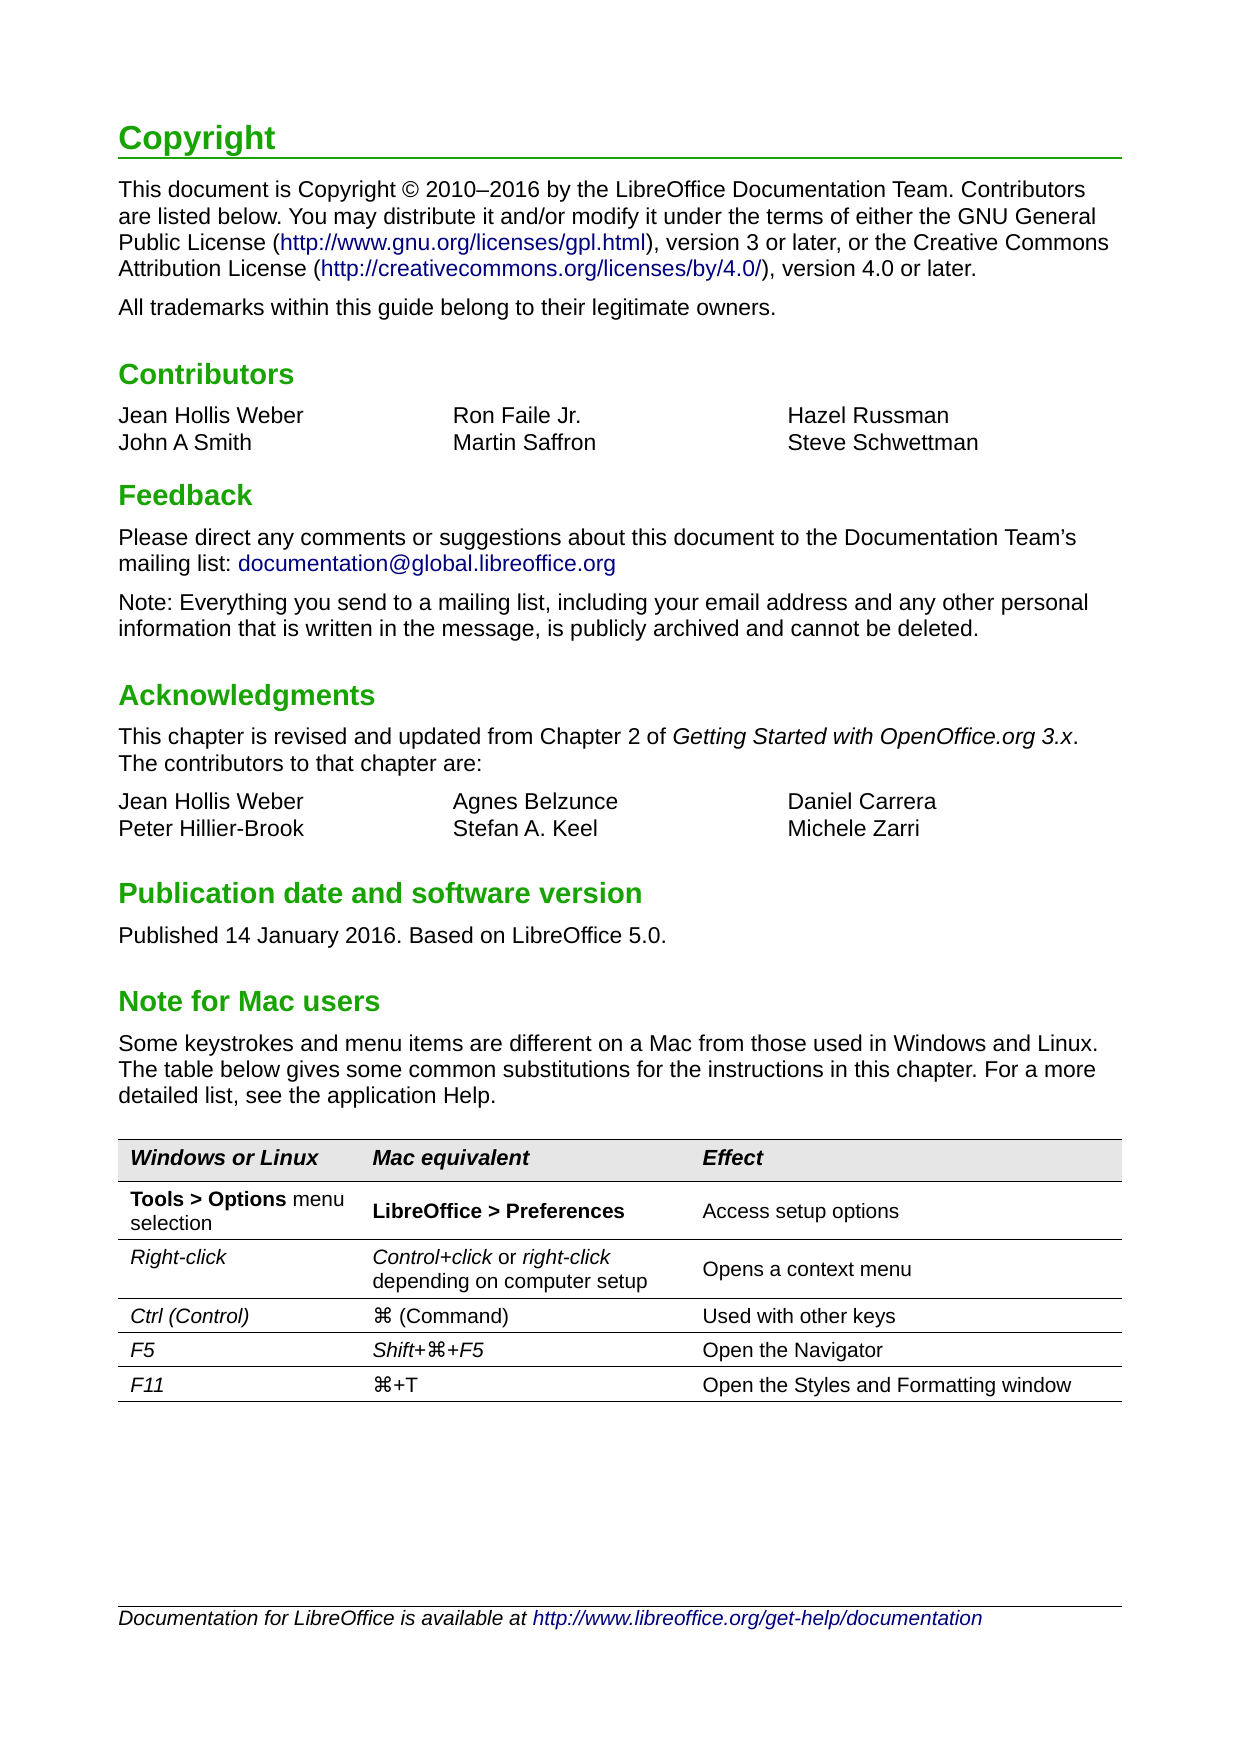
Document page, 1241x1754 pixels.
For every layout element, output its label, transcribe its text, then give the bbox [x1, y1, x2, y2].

table_header Effect [690, 1140, 1122, 1181]
subtitle Contributors [118, 357, 1122, 390]
text All trademarks within this guide belong to their legitimate owners. [118, 294, 1122, 321]
table_cell F11 [118, 1367, 360, 1401]
table_header Daniel Carrera [788, 788, 1122, 815]
table_cell F5 [118, 1333, 360, 1366]
table_cell ⌘ (Command) [360, 1299, 690, 1332]
table_cell Michele Zarri [788, 815, 1122, 841]
subtitle Copyright [118, 118, 1122, 157]
table_cell Tools > Options menu selection [118, 1182, 360, 1239]
table_cell ⌘+T [360, 1367, 690, 1401]
text Please direct any comments or suggestions about this document to the Documentation Team’s mailing list: documentation@global.libreoffice.org [118, 524, 1122, 576]
table_cell Ctrl (Control) [118, 1299, 360, 1332]
subtitle Feedback [118, 478, 1122, 512]
table_header Jean Hollis Weber [118, 788, 453, 815]
text This chapter is revised and updated from Chapter 2 of Getting Started with OpenOffice.org 3.x. The contributors to that chapter are: [118, 723, 1122, 776]
table_cell Open the Styles and Formatting window [690, 1367, 1122, 1401]
table_cell John A Smith [118, 429, 453, 455]
table_header Agnes Belzunce [453, 788, 787, 815]
text This document is Copyright © 2010–2016 by the LibreOffice Documentation Team. Contributors are listed below. You may distribute it and/or modify it under the terms of either the GNU General Public License (http://www.gnu.org/licenses/gpl.html), version 3 or later, or the Creative Commons Attribution License (http://creativecommons.org/licenses/by/4.0/), version 4.0 or later. [118, 176, 1122, 282]
subtitle Note for Mac users [118, 984, 1122, 1018]
table_cell Steve Schwettman [788, 429, 1122, 455]
table_header Windows or Linux [118, 1140, 360, 1181]
table_cell Used with other keys [690, 1299, 1122, 1332]
table_cell Opens a context menu [690, 1240, 1122, 1297]
subtitle Publication date and software version [118, 876, 1122, 910]
text Note: Everything you send to a mailing list, including your email address and any other personal information that is written in the message, is publicly archived and cannot be deleted. [118, 589, 1122, 642]
table_cell Martin Saffron [453, 429, 787, 455]
table_header Hazel Russman [788, 402, 1122, 428]
table_cell Peter Hillier-Brook [118, 815, 453, 841]
table_cell Right-click [118, 1240, 360, 1297]
subtitle Acknowledgments [118, 678, 1122, 711]
table_cell Stefan A. Keel [453, 815, 787, 841]
text Some keystrokes and menu items are different on a Mac from those used in Windows and Linux. The table below gives some common substitutions for the instructions in this chapter. For a more detailed list, see the application Help. [118, 1029, 1122, 1109]
table_cell Open the Navigator [690, 1333, 1122, 1366]
table_cell LibreOffice > Preferences [360, 1182, 690, 1239]
table_header Ron Faile Jr. [453, 402, 787, 428]
table_cell Control+click or right-click depending on computer setup [360, 1240, 690, 1297]
text Published 14 January 2016. Based on LibreOffice 5.0. [118, 922, 1122, 948]
table_cell Shift+⌘+F5 [360, 1333, 690, 1366]
table_header Mac equivalent [360, 1140, 690, 1181]
table_cell Access setup options [690, 1182, 1122, 1239]
table_header Jean Hollis Weber [118, 402, 453, 428]
